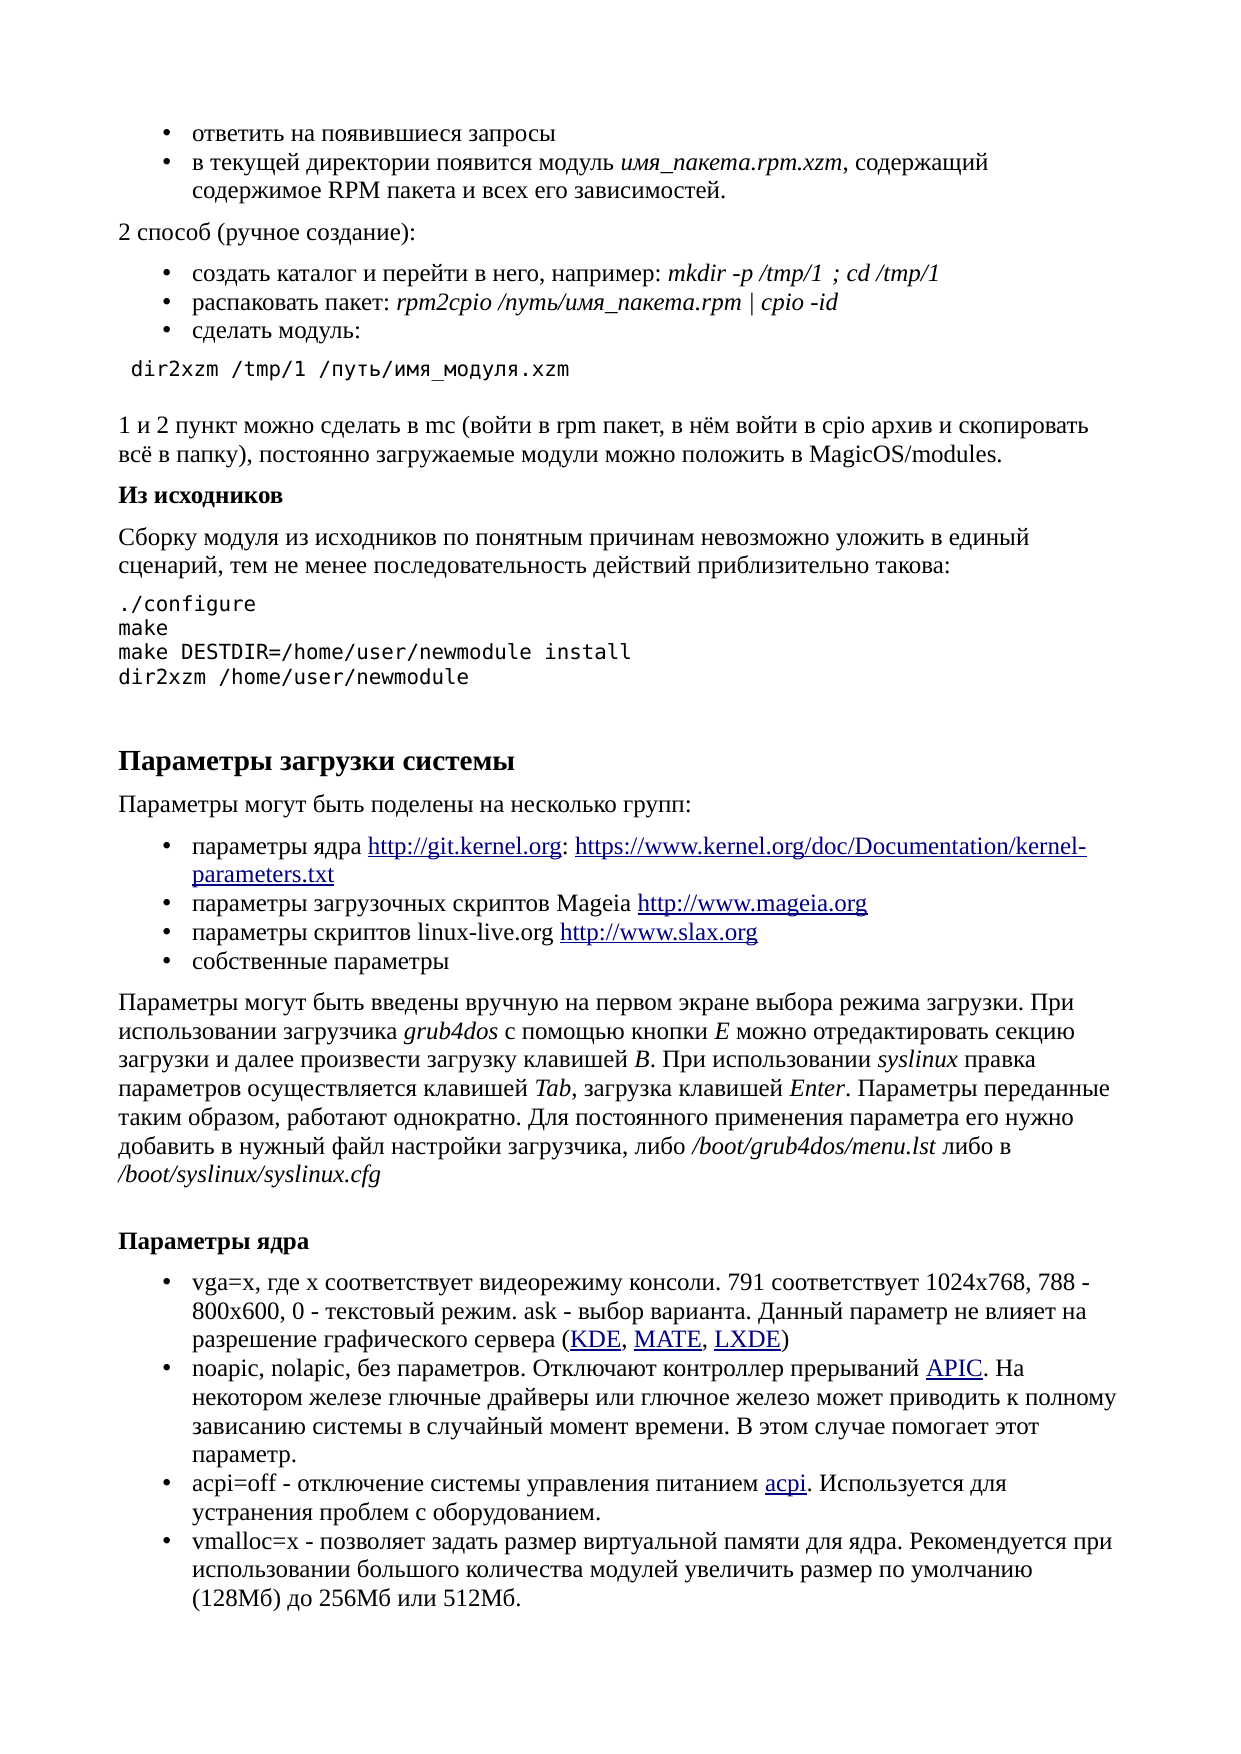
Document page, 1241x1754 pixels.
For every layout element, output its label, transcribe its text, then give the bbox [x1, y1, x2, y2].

list сделать модуль: [162, 316, 1122, 344]
list создать каталог и перейти в него, например: mkdir -p /tmp/1 ; cd /tmp/1 [162, 258, 1122, 287]
list параметры скриптов linux-live.org http://www.slax.org [162, 917, 1122, 946]
text 1 и 2 пункт можно сделать в mc (войти в rpm пакет, в нём войти в cpio архив и скопировать всё в папку), постоянно загружаемые модули можно положить в MagicOS/modules. [118, 411, 1122, 468]
list в текущей директории появится модуль имя_пакета.rpm.xzm, содержащий содержимое RPM пакета и всех его зависимостей. [162, 147, 1122, 204]
text Параметры могут быть поделены на несколько групп: [118, 789, 1122, 818]
list собственные параметры [162, 946, 1122, 974]
list параметры ядра http://git.kernel.org: https://www.kernel.org/doc/Documentation/kernel-parameters.txt [162, 831, 1122, 888]
text make [118, 616, 1122, 640]
list noapic, nolapic, без параметров. Отключают контроллер прерываний APIC. На некотором железе глючные драйверы или глючное железо может приводить к полному зависанию системы в случайный момент времени. В этом случае помогает этот параметр. [162, 1353, 1122, 1468]
list параметры загрузочных скриптов Mageia http://www.mageia.org [162, 888, 1122, 917]
text dir2xzm /tmp/1 /путь/имя_модуля.xzm [118, 357, 1122, 381]
list распаковать пакет: rpm2cpio /путь/имя_пакета.rpm | cpio -id [162, 287, 1122, 316]
list ответить на появившиеся запросы [162, 118, 1122, 147]
text Сборку модуля из исходников по понятным причинам невозможно уложить в единый сценарий, тем не менее последовательность действий приблизительно такова: [118, 522, 1122, 579]
list vga=x, где x соответствует видеорежиму консоли. 791 соответствует 1024x768, 788 - 800x600, 0 - текстовый режим. ask - выбор варианта. Данный параметр не влияет на разрешение графического сервера (KDE, MATE, LXDE) [162, 1267, 1122, 1353]
subtitle Параметры ядра [118, 1226, 1122, 1254]
list vmalloc=x - позволяет задать размер виртуальной памяти для ядра. Рекомендуется при использовании большого количества модулей увеличить размер по умолчанию (128Мб) до 256Мб или 512Мб. [162, 1526, 1122, 1612]
list acpi=off - отключение системы управления питанием acpi. Используется для устранения проблем с оборудованием. [162, 1468, 1122, 1526]
text make DESTDIR=/home/user/newmodule install [118, 640, 1122, 665]
text 2 способ (ручное создание): [118, 217, 1122, 246]
text Параметры могут быть введены вручную на первом экране выбора режима загрузки. При использовании загрузчика grub4dos с помощью кнопки E можно отредактировать секцию загрузки и далее произвести загрузку клавишей B. При использовании syslinux правка параметров осуществляется клавишей Tab, загрузка клавишей Enter. Параметры переданные таким образом, работают однократно. Для постоянного применения параметра его нужно добавить в нужный файл настройки загрузчика, либо /boot/grub4dos/menu.lst либо в /boot/syslinux/syslinux.cfg [118, 987, 1122, 1188]
subtitle Параметры загрузки системы [118, 743, 1122, 777]
text ./configure [118, 592, 1122, 616]
text Из исходников [118, 481, 1122, 509]
text dir2xzm /home/user/newmodule [118, 665, 1122, 689]
